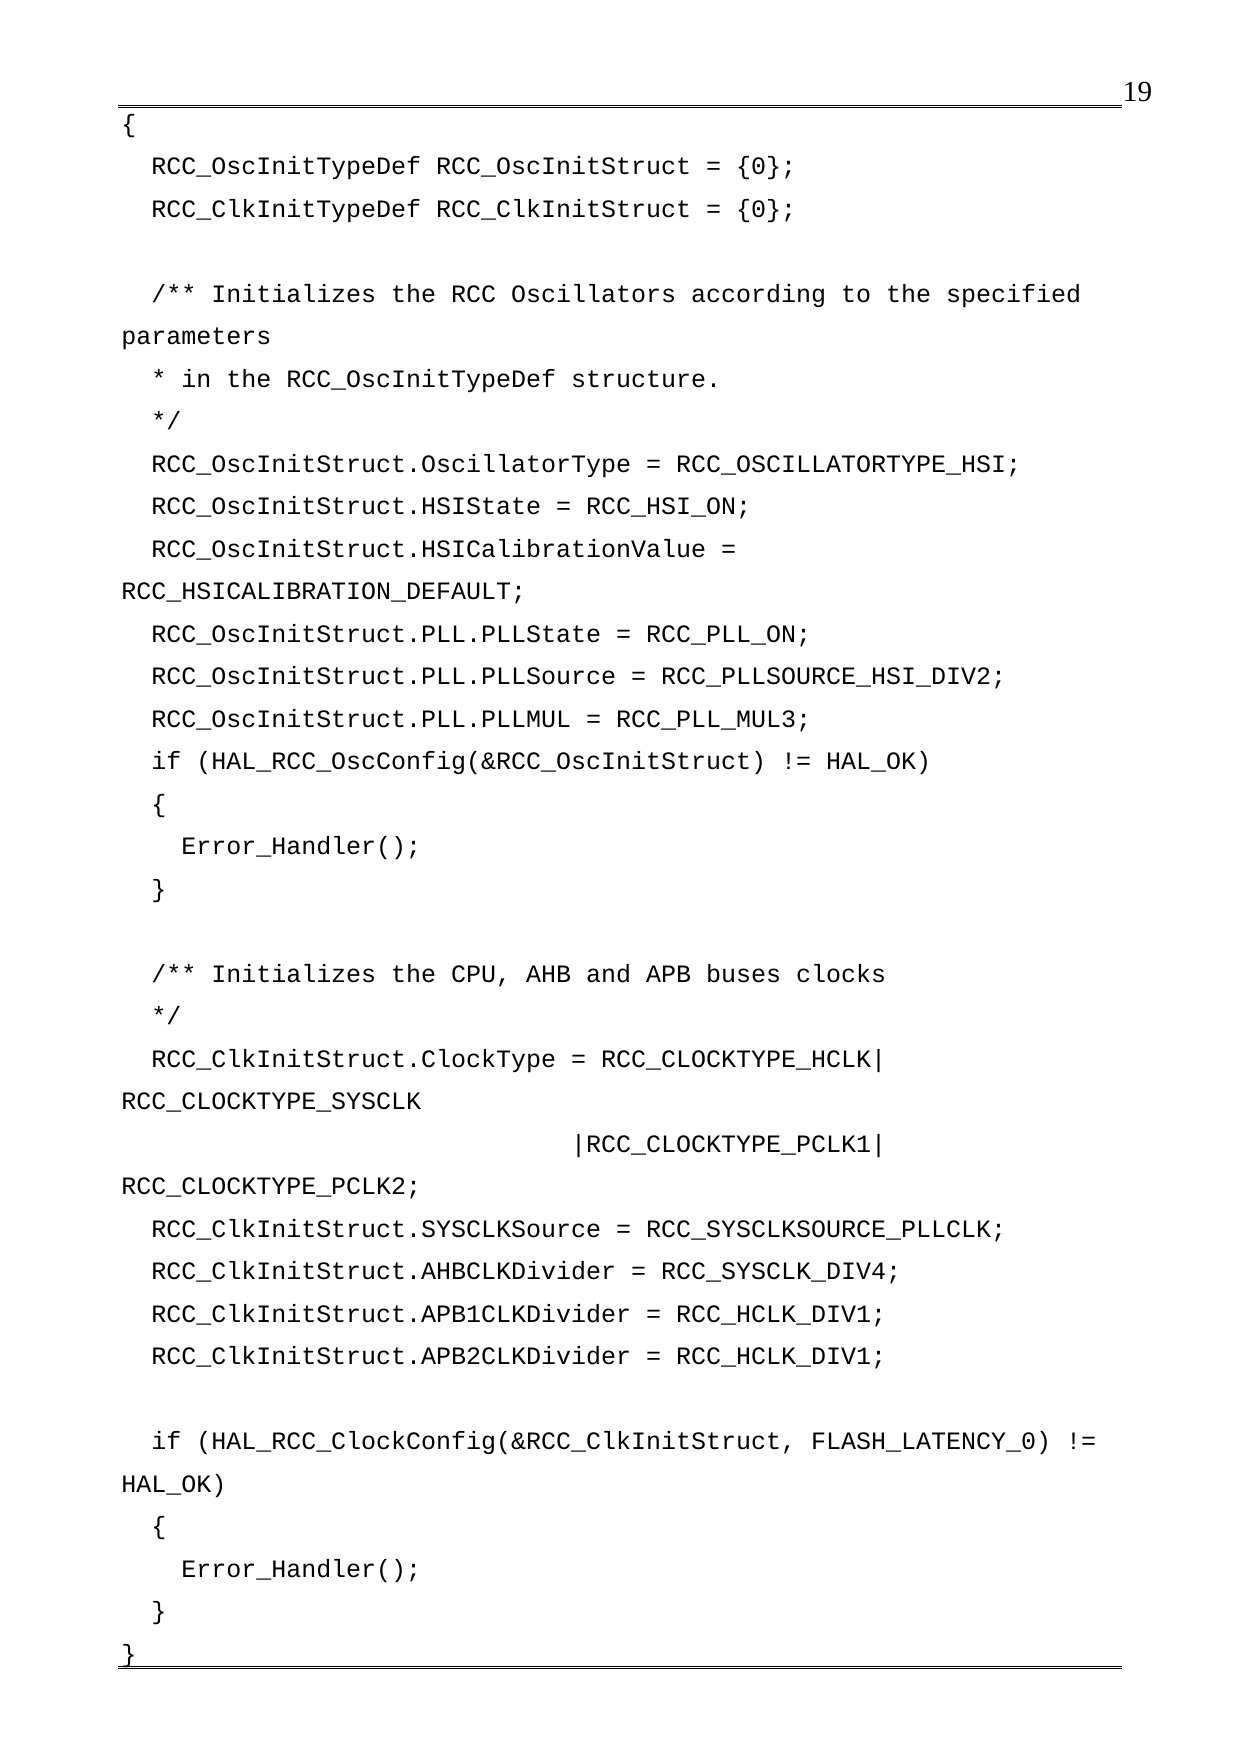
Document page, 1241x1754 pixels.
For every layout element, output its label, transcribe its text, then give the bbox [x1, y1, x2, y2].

text } [118, 1593, 1122, 1627]
text } [118, 870, 1122, 904]
text RCC_ClkInitStruct.SYSCLKSource = RCC_SYSCLKSOURCE_PLLCLK; [118, 1210, 1122, 1244]
text |RCC_CLOCKTYPE_PCLK1|RCC_CLOCKTYPE_PCLK2; [118, 1125, 1122, 1202]
text RCC_OscInitTypeDef RCC_OscInitStruct = {0}; [118, 148, 1122, 182]
text RCC_OscInitStruct.OscillatorType = RCC_OSCILLATORTYPE_HSI; [118, 445, 1122, 479]
text RCC_ClkInitStruct.APB1CLKDivider = RCC_HCLK_DIV1; [118, 1295, 1122, 1329]
text if (HAL_RCC_OscConfig(&RCC_OscInitStruct) != HAL_OK) [118, 743, 1122, 777]
text RCC_OscInitStruct.HSIState = RCC_HSI_ON; [118, 488, 1122, 522]
text RCC_ClkInitStruct.APB2CLKDivider = RCC_HCLK_DIV1; [118, 1338, 1122, 1372]
text { [118, 1508, 1122, 1542]
text if (HAL_RCC_ClockConfig(&RCC_ClkInitStruct, FLASH_LATENCY_0) != HAL_OK) [118, 1423, 1122, 1499]
text /** Initializes the CPU, AHB and APB buses clocks [118, 955, 1122, 989]
text RCC_OscInitStruct.HSICalibrationValue = RCC_HSICALIBRATION_DEFAULT; [118, 530, 1122, 607]
text } [118, 1635, 1122, 1666]
text */ [118, 998, 1122, 1032]
text Error_Handler(); [118, 1550, 1122, 1584]
text { [118, 108, 1122, 139]
text RCC_OscInitStruct.PLL.PLLSource = RCC_PLLSOURCE_HSI_DIV2; [118, 658, 1122, 692]
text * in the RCC_OscInitTypeDef structure. [118, 360, 1122, 394]
text Error_Handler(); [118, 828, 1122, 862]
text { [118, 785, 1122, 819]
text RCC_ClkInitStruct.ClockType = RCC_CLOCKTYPE_HCLK|RCC_CLOCKTYPE_SYSCLK [118, 1040, 1122, 1117]
text RCC_OscInitStruct.PLL.PLLMUL = RCC_PLL_MUL3; [118, 700, 1122, 734]
text RCC_ClkInitStruct.AHBCLKDivider = RCC_SYSCLK_DIV4; [118, 1253, 1122, 1287]
text RCC_OscInitStruct.PLL.PLLState = RCC_PLL_ON; [118, 615, 1122, 649]
text /** Initializes the RCC Oscillators according to the specified parameters [118, 275, 1122, 352]
text */ [118, 403, 1122, 437]
text RCC_ClkInitTypeDef RCC_ClkInitStruct = {0}; [118, 190, 1122, 224]
